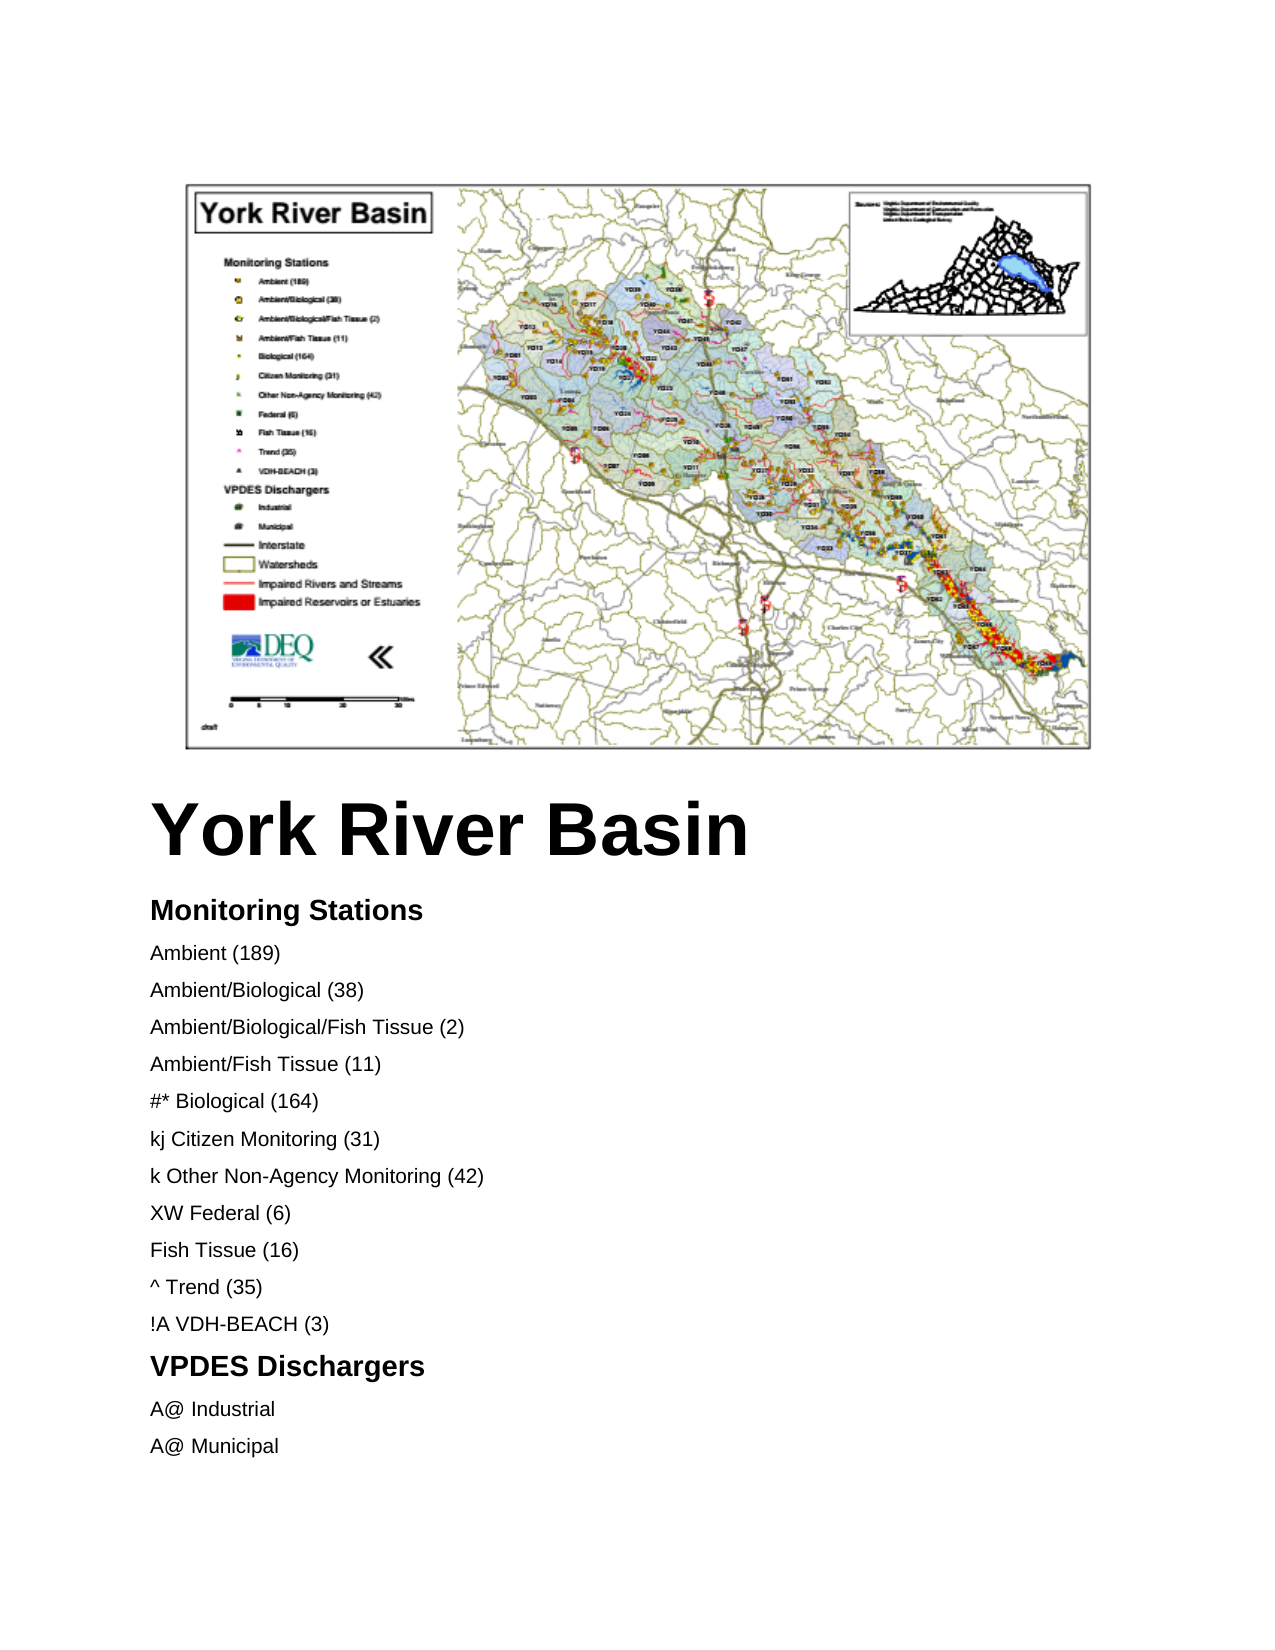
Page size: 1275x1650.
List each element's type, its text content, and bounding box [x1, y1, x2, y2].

text ^ Trend (35) [150, 1276, 1125, 1299]
text A@ Municipal [150, 1434, 1125, 1458]
text Ambient (189) [150, 942, 1125, 965]
picture [153, 153, 1124, 781]
text kj Citizen Monitoring (31) [150, 1127, 1125, 1150]
text k Other Non-Agency Monitoring (42) [150, 1164, 1125, 1187]
text Monitoring Stations [150, 894, 1125, 927]
text !A VDH-BEACH (3) [150, 1313, 1125, 1336]
text Ambient/Biological/Fish Tissue (2) [150, 1016, 1125, 1039]
text Ambient/Biological (38) [150, 979, 1125, 1002]
text A@ Industrial [150, 1397, 1125, 1421]
text York River Basin [150, 787, 1125, 871]
text #* Biological (164) [150, 1090, 1125, 1113]
text Fish Tissue (16) [150, 1238, 1125, 1262]
text Ambient/Fish Tissue (11) [150, 1053, 1125, 1076]
text XW Federal (6) [150, 1201, 1125, 1224]
text VPDES Dischargers [150, 1350, 1125, 1382]
